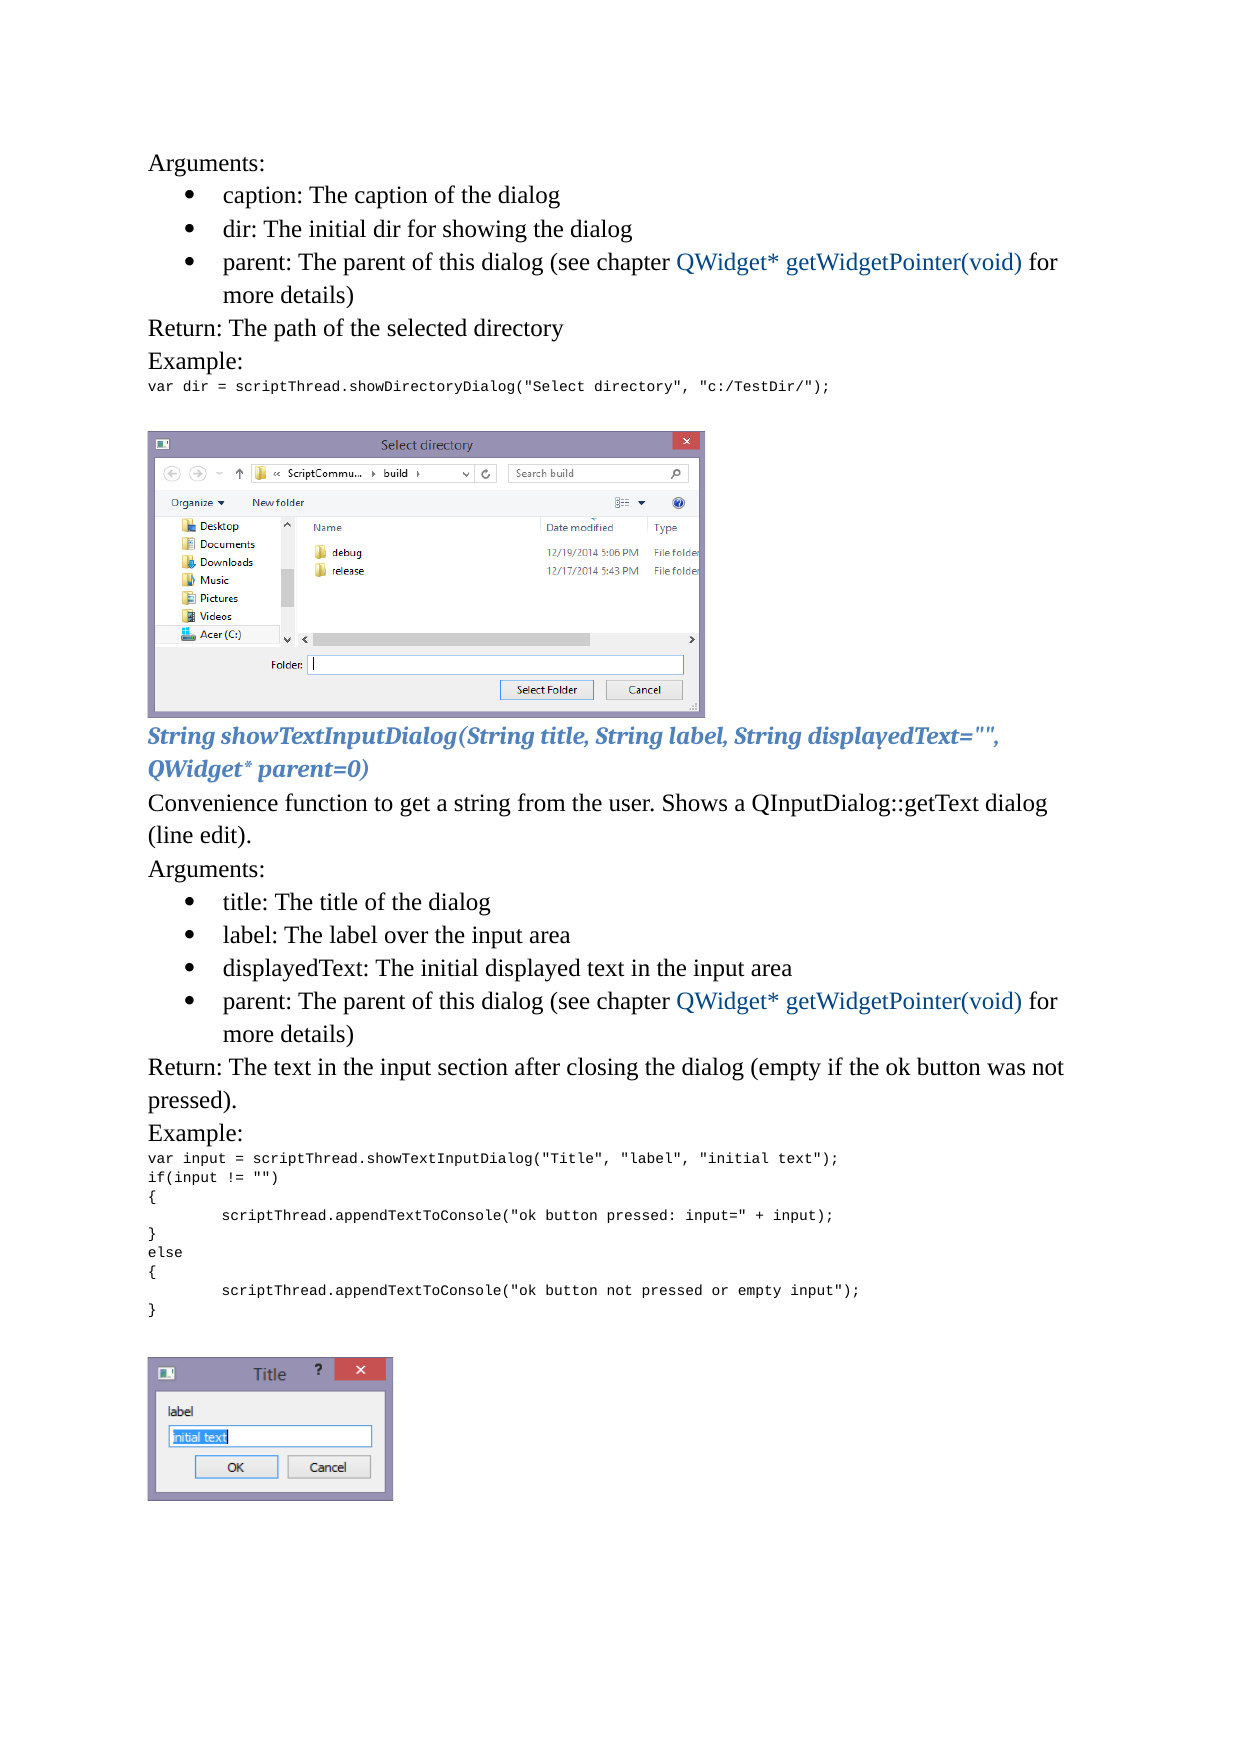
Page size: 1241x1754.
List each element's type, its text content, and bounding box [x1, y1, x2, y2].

text Return: The text in the input section after closing the dialog (empty if the ok button was not pressed). [148, 1052, 1093, 1113]
list label: The label over the input area [185, 920, 1093, 948]
text var input = scriptThread.showTextInputDialog("Title", "label", "initial text"); [148, 1151, 1093, 1167]
text Arguments: [148, 854, 1093, 882]
text scriptThread.appendTextToConsole("ok button not pressed or empty input"); [148, 1283, 1093, 1300]
picture [147, 1357, 394, 1501]
text if(input != "") [148, 1170, 1093, 1186]
text } [148, 1227, 1093, 1243]
text var dir = scriptThread.showDirectoryDialog("Select directory", "c:/TestDir/"); [148, 379, 1093, 395]
list parent: The parent of this dialog (see chapter QWidget* getWidgetPointer(void) for more details) [185, 986, 1093, 1047]
list caption: The caption of the dialog [185, 181, 1093, 209]
text } [148, 1302, 1093, 1319]
text Example: [148, 346, 1093, 374]
list displayedText: The initial displayed text in the input area [185, 953, 1093, 981]
subtitle String showTextInputDialog(String title, String label, String displayedText="", QWidget* parent=0) [148, 434, 1093, 783]
list title: The title of the dialog [185, 887, 1093, 915]
text { [148, 1264, 1093, 1281]
picture [147, 431, 705, 718]
text { [148, 1189, 1093, 1205]
text scriptThread.appendTextToConsole("ok button pressed: input=" + input); [148, 1208, 1093, 1224]
text else [148, 1246, 1093, 1262]
list dir: The initial dir for showing the dialog [185, 214, 1093, 242]
text Example: [148, 1118, 1093, 1147]
text Convenience function to get a string from the user. Shows a QInputDialog::getText dialog (line edit). [148, 788, 1093, 849]
list parent: The parent of this dialog (see chapter QWidget* getWidgetPointer(void) for more details) [185, 247, 1093, 308]
text Return: The path of the selected directory [148, 313, 1093, 341]
text Arguments: [148, 148, 1093, 176]
